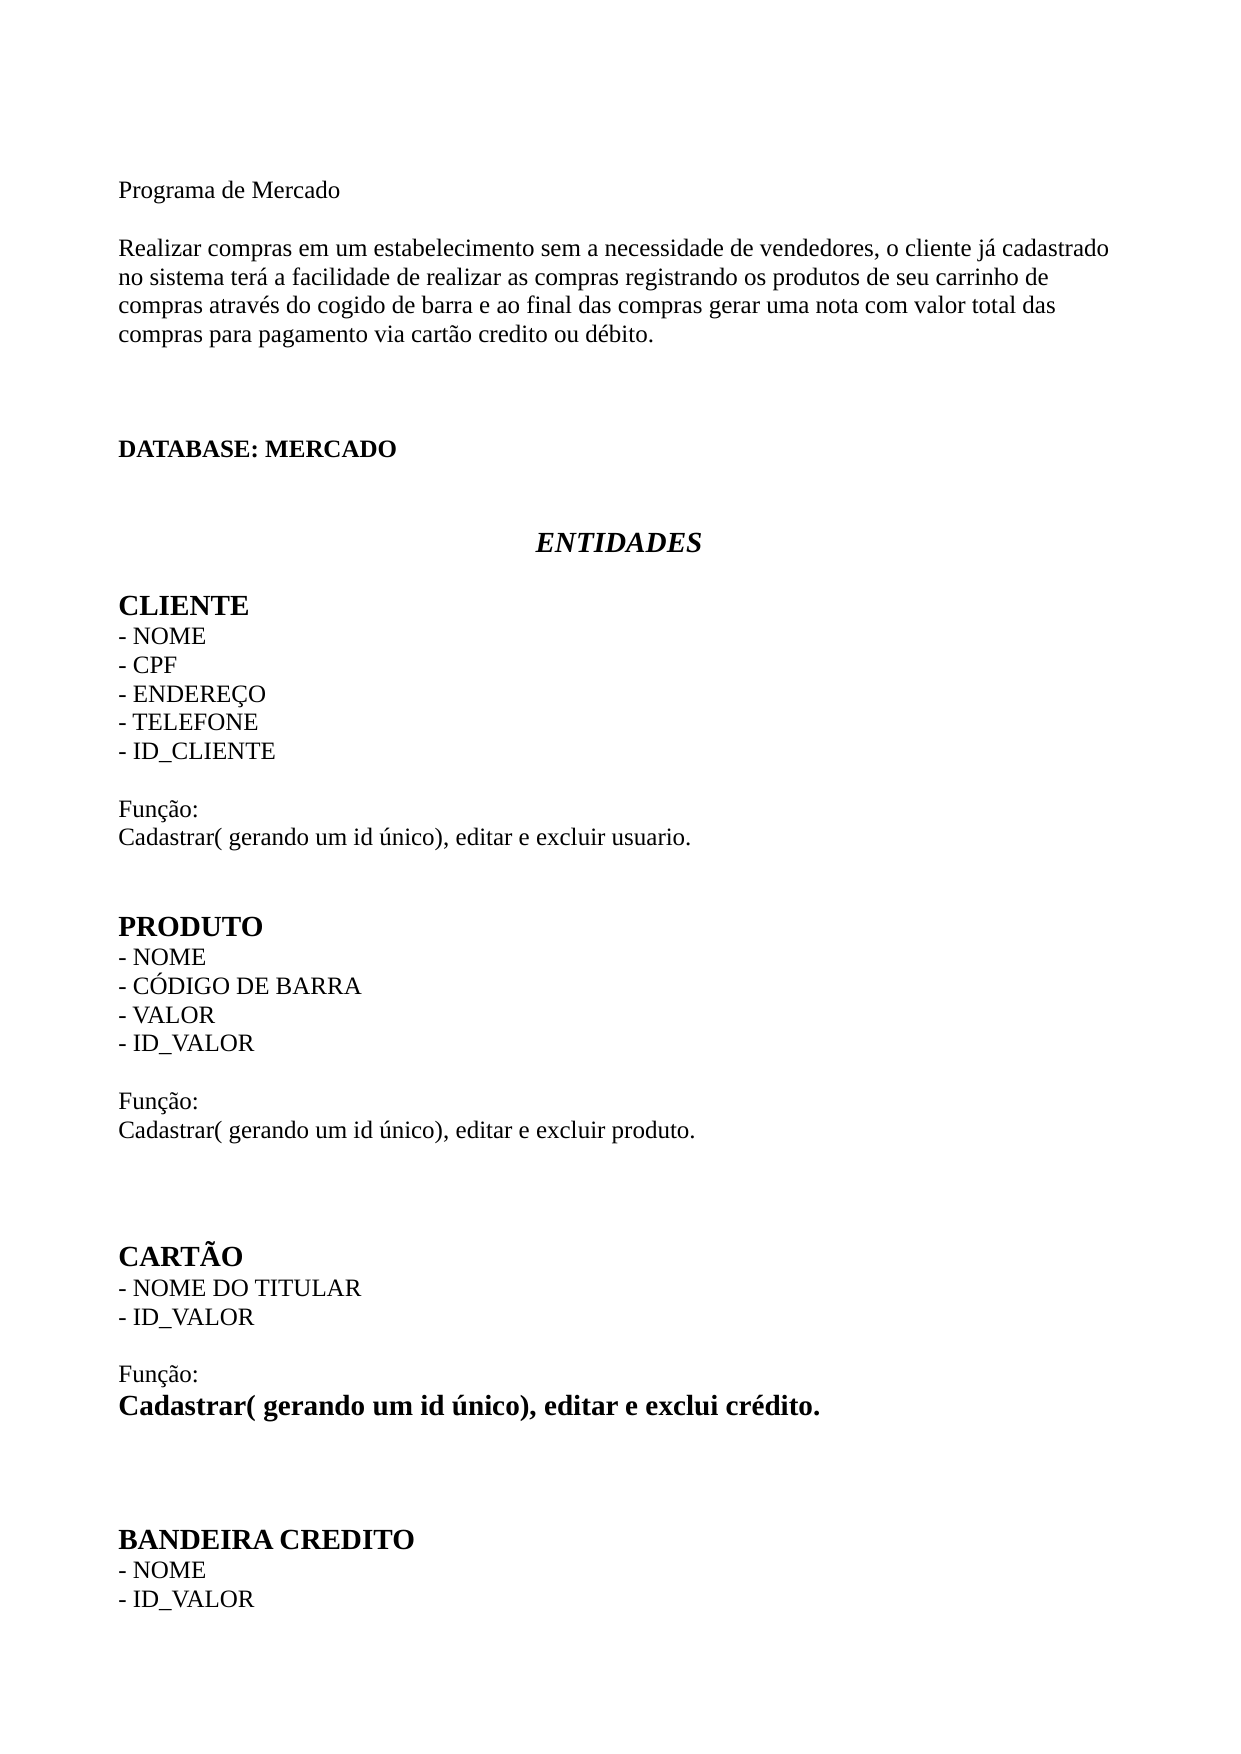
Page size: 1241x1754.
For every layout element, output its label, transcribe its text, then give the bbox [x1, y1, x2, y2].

text Cadastrar( gerando um id único), editar e excluir produto. [118, 1115, 1122, 1143]
text - NOME DO TITULAR [118, 1273, 1122, 1302]
text Realizar compras em um estabelecimento sem a necessidade de vendedores, o cliente já cadastrado no sistema terá a facilidade de realizar as compras registrando os produtos de seu carrinho de compras através do cogido de barra e ao final das compras gerar uma nota com valor total das compras para pagamento via cartão credito ou débito. [118, 233, 1122, 348]
text ENTIDADES [118, 525, 1122, 559]
text - CPF [118, 650, 1122, 679]
text Função: [118, 1359, 1122, 1388]
text Função: [118, 794, 1122, 822]
text - VALOR [118, 1000, 1122, 1028]
text CLIENTE [118, 588, 1122, 621]
text - CÓDIGO DE BARRA [118, 971, 1122, 1000]
text Cadastrar( gerando um id único), editar e excluir usuario. [118, 822, 1122, 851]
text - TELEFONE [118, 707, 1122, 736]
text - NOME [118, 1556, 1122, 1584]
text Cadastrar( gerando um id único), editar e exclui crédito. [118, 1388, 1122, 1421]
text - ID_VALOR [118, 1584, 1122, 1613]
text - NOME [118, 621, 1122, 650]
text DATABASE: MERCADO [118, 434, 1122, 463]
text Função: [118, 1086, 1122, 1115]
text - ID_VALOR [118, 1028, 1122, 1057]
text - ID_CLIENTE [118, 736, 1122, 765]
text - ENDEREÇO [118, 679, 1122, 707]
text BANDEIRA CREDITO [118, 1522, 1122, 1556]
text PRODUTO [118, 909, 1122, 942]
text - NOME [118, 942, 1122, 971]
text CARTÃO [118, 1239, 1122, 1273]
text Programa de Mercado [118, 176, 1122, 204]
text - ID_VALOR [118, 1302, 1122, 1330]
